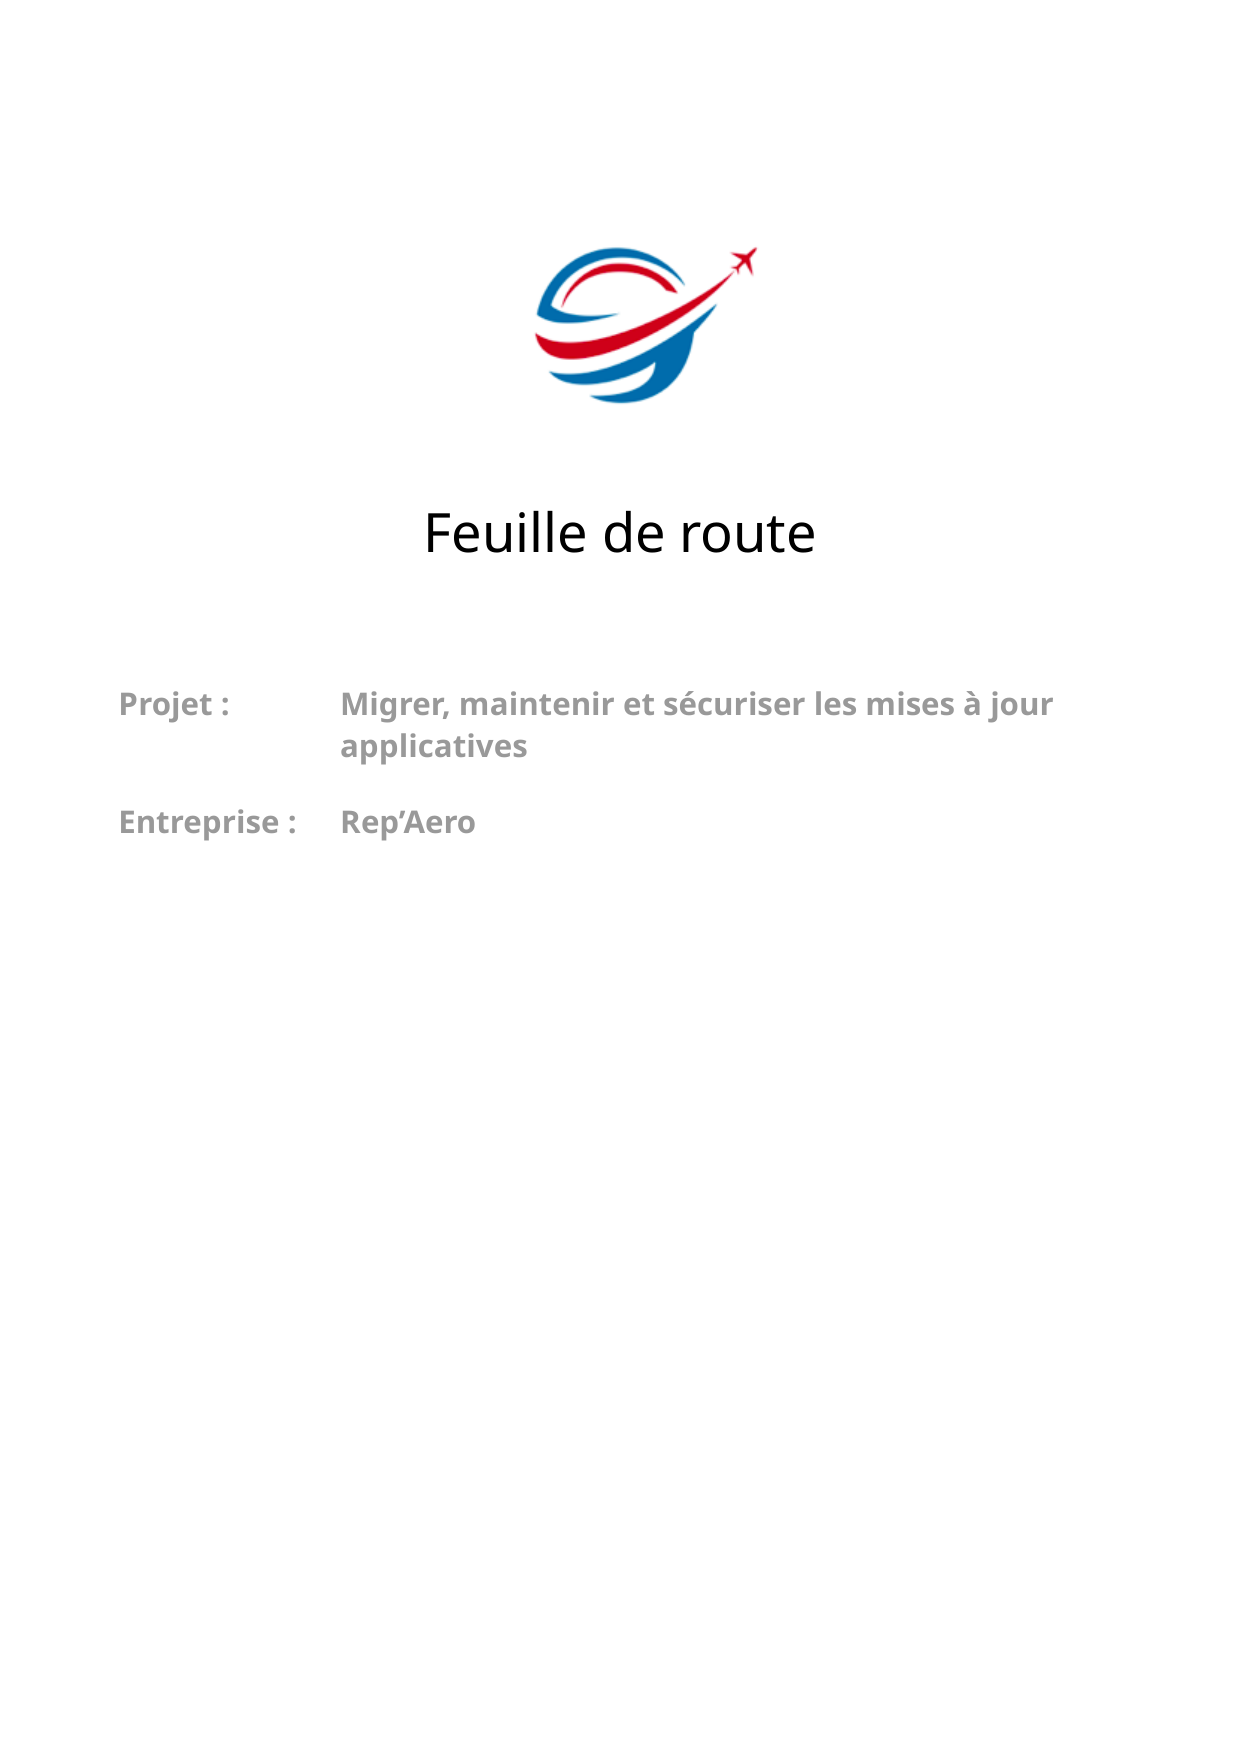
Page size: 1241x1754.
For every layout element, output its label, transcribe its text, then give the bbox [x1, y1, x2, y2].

subtitle Entreprise : Rep’Aero [118, 800, 1122, 843]
picture [532, 239, 764, 418]
title Feuille de route [118, 495, 1122, 568]
subtitle Projet : Migrer, maintenir et sécuriser les mises à jour applicatives [118, 682, 1122, 767]
